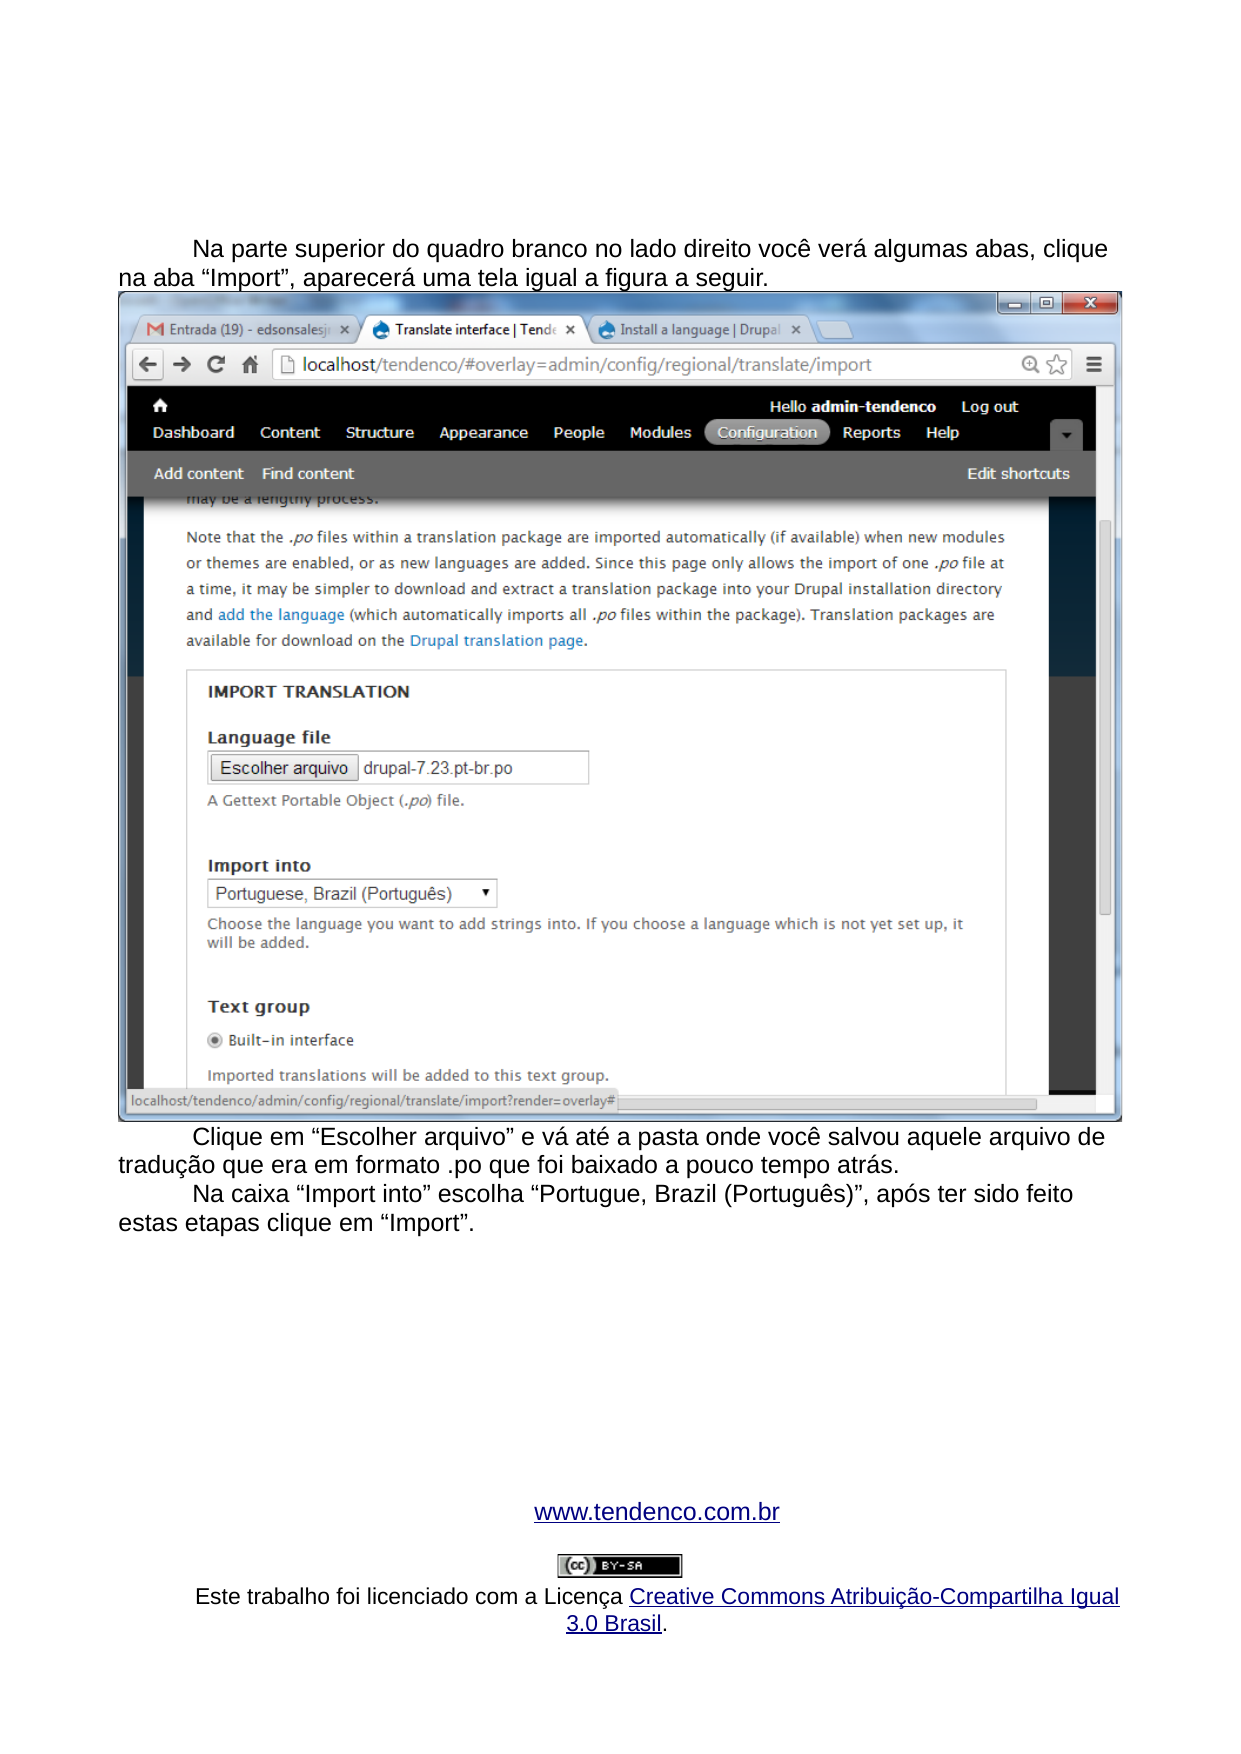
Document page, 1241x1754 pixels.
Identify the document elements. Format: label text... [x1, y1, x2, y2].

text Clique em “Escolher arquivo” e vá até a pasta onde você salvou aquele arquivo de tradução que era em formato .po que foi baixado a pouco tempo atrás. [118, 1122, 1122, 1179]
picture [557, 1554, 683, 1578]
picture [118, 291, 1123, 1122]
text Na parte superior do quadro branco no lado direito você verá algumas abas, clique na aba “Import”, aparecerá uma tela igual a figura a seguir. [118, 234, 1122, 291]
text Na caixa “Import into” escolha “Portugue, Brazil (Português)”, após ter sido feito estas etapas clique em “Import”. [118, 1179, 1122, 1236]
